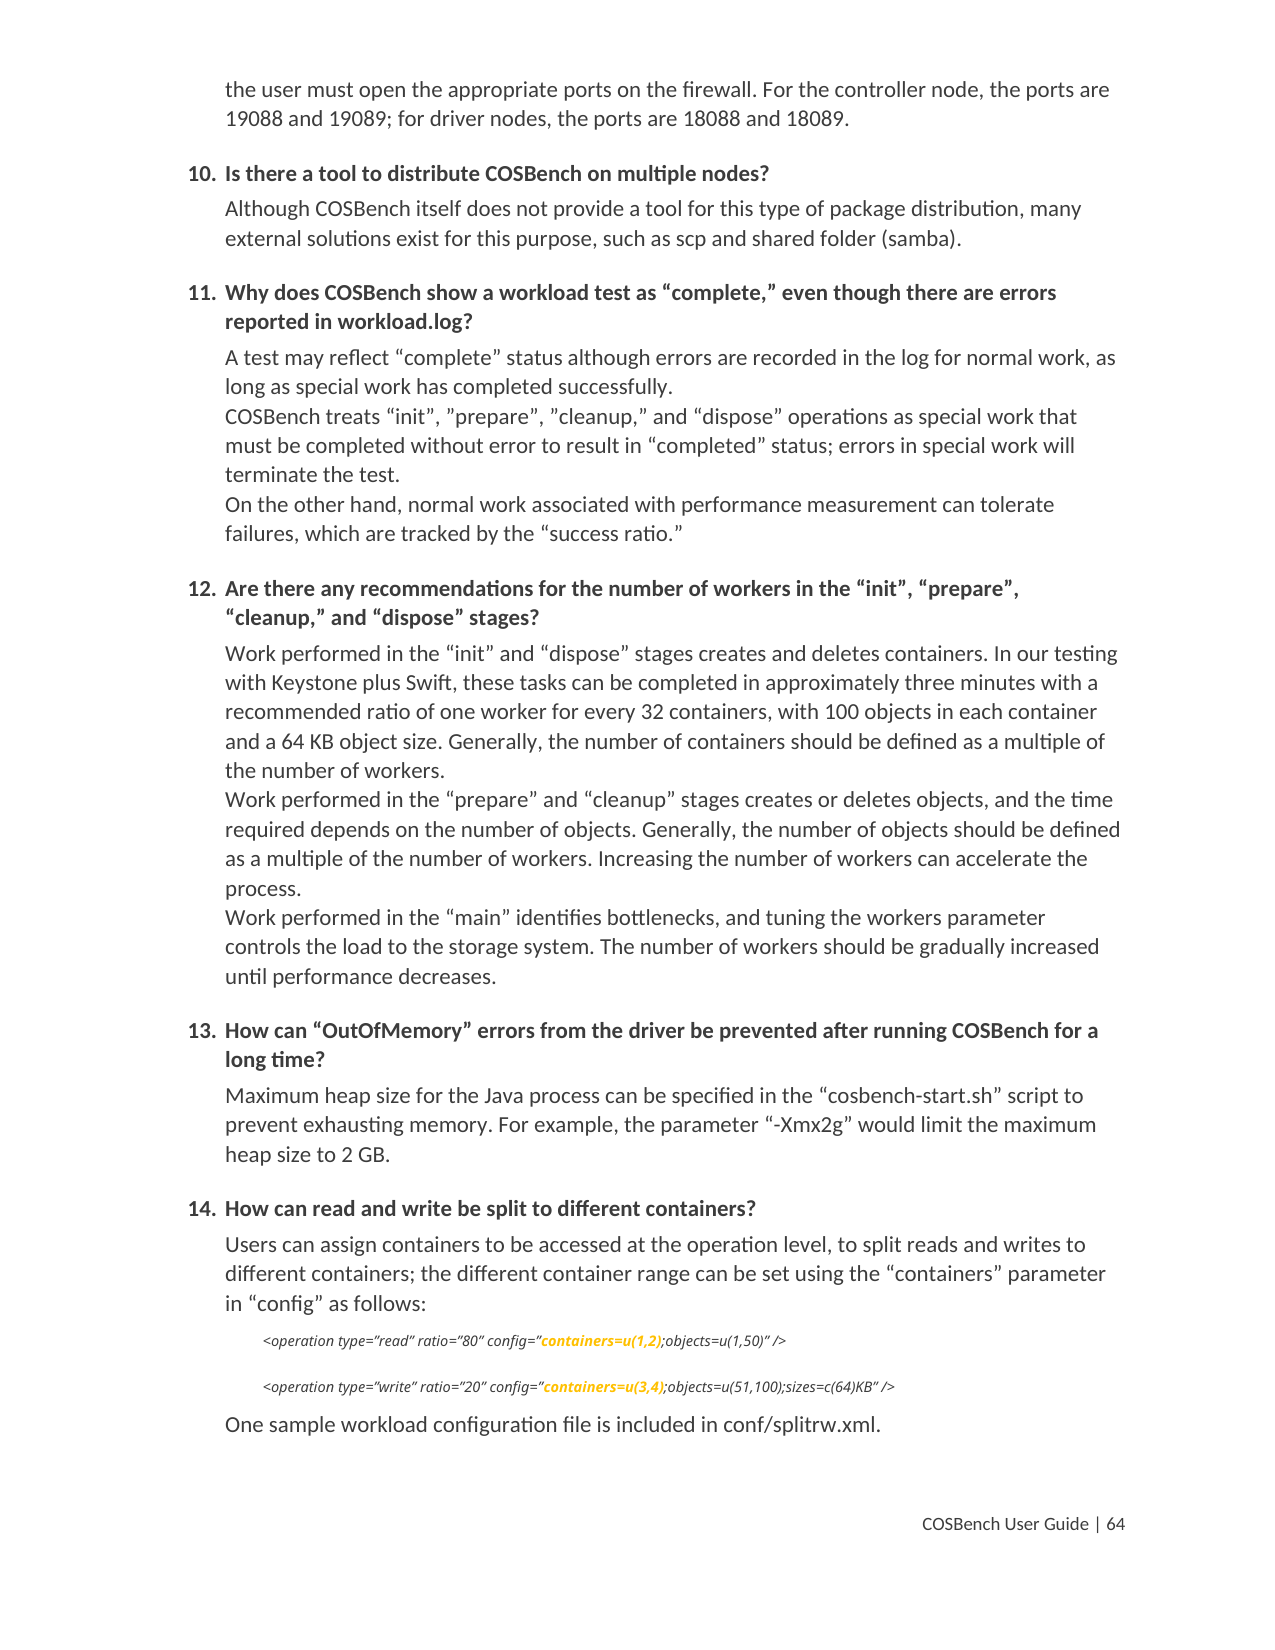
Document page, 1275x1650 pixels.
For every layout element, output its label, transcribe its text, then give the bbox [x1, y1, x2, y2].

text Work performed in the “main” identifies bottlenecks, and tuning the workers parameter controls the load to the storage system. The number of workers should be gradually increased until performance decreases. [225, 903, 1125, 990]
text Work performed in the “init” and “dispose” stages creates and deletes containers. In our testing with Keystone plus Swift, these tasks can be completed in approximately three minutes with a recommended ratio of one worker for every 32 containers, with 100 objects in each container and a 64 KB object size. Generally, the number of containers should be defined as a multiple of the number of workers. [225, 639, 1125, 784]
list How can read and write be split to different containers? [187, 1194, 1125, 1222]
list How can “OutOfMemory” errors from the driver be prevented after running COSBench for a long time? [187, 1016, 1125, 1074]
list Are there any recommendations for the number of workers in the “init”, “prepare”, “cleanup,” and “dispose” stages? [187, 574, 1125, 631]
list Is there a tool to distribute COSBench on multiple nodes? [187, 159, 1125, 187]
text Work performed in the “prepare” and “cleanup” stages creates or deletes objects, and the time required depends on the number of objects. Generally, the number of objects should be defined as a multiple of the number of workers. Increasing the number of workers can accelerate the process. [225, 786, 1125, 902]
list <operation type=”read” ratio=”80” config=”containers=u(1,2);objects=u(1,50)” /> [262, 1331, 1125, 1351]
text Users can assign containers to be accessed at the operation level, to split reads and writes to different containers; the different container range can be set using the “containers” parameter in “config” as follows: [225, 1230, 1125, 1317]
list <operation type=”write” ratio=”20” config=”containers=u(3,4);objects=u(51,100);sizes=c(64)KB” /> [262, 1376, 1125, 1396]
text On the other hand, normal work associated with performance measurement can tolerate failures, which are tracked by the “success ratio.” [225, 490, 1125, 547]
text COSBench treats “init”, ”prepare”, ”cleanup,” and “dispose” operations as special work that must be completed without error to result in “completed” status; errors in special work will terminate the test. [225, 402, 1125, 489]
text Although COSBench itself does not provide a tool for this type of package distribution, many external solutions exist for this purpose, such as scp and shared folder (samba). [225, 194, 1125, 252]
text the user must open the appropriate ports on the firewall. For the controller node, the ports are 19088 and 19089; for driver nodes, the ports are 18088 and 18089. [225, 75, 1125, 132]
text Maximum heap size for the Java process can be specified in the “cosbench-start.sh” script to prevent exhausting memory. For example, the parameter “-Xmx2g” would limit the maximum heap size to 2 GB. [225, 1081, 1125, 1168]
text A test may reflect “complete” status although errors are recorded in the log for normal work, as long as special work has completed successfully. [225, 343, 1125, 401]
list Why does COSBench show a workload test as “complete,” even though there are errors reported in workload.log? [187, 278, 1125, 336]
text One sample workload configuration file is included in conf/splitrw.xml. [225, 1410, 1125, 1438]
